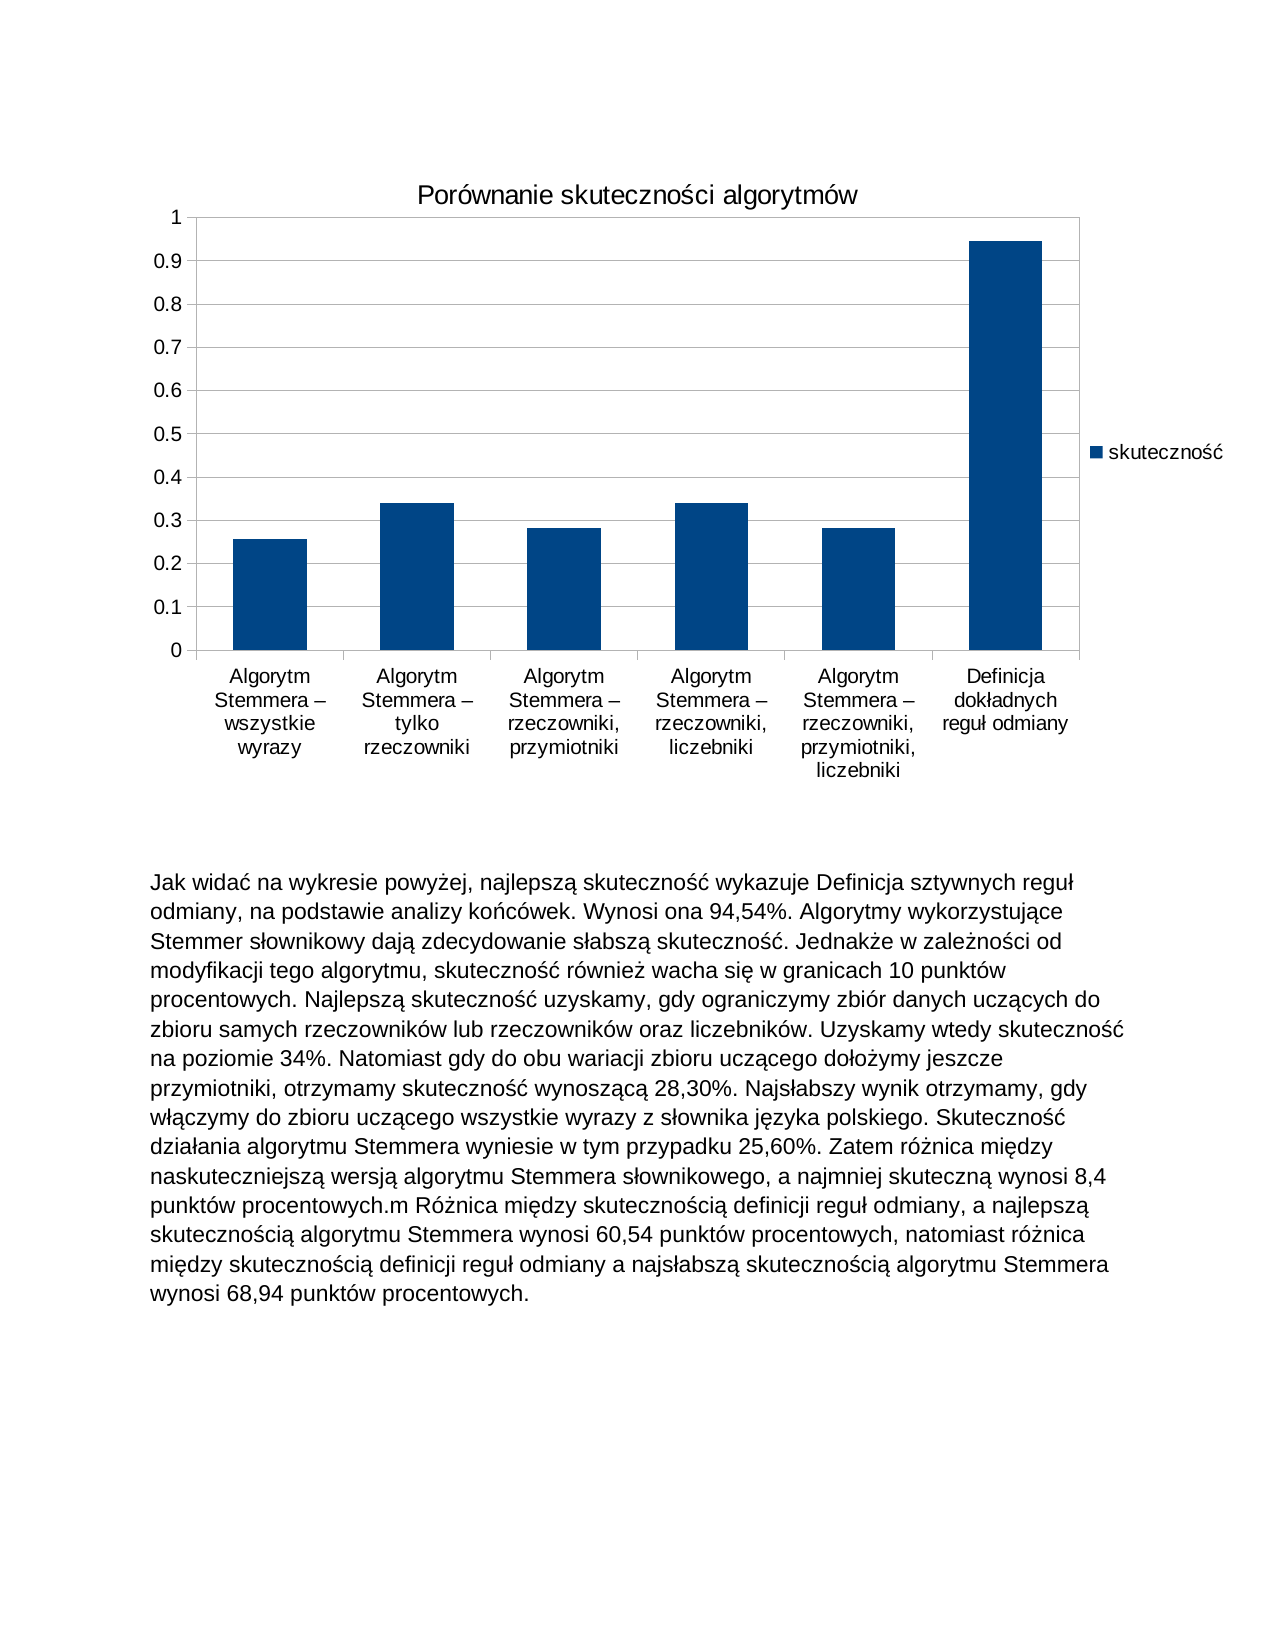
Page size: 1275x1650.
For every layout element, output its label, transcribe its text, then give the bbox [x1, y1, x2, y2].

text Jak widać na wykresie powyżej, najlepszą skuteczność wykazuje Definicja sztywnych reguł odmiany, na podstawie analizy końcówek. Wynosi ona 94,54%. Algorytmy wykorzystujące Stemmer słownikowy dają zdecydowanie słabszą skuteczność. Jednakże w zależności od modyfikacji tego algorytmu, skuteczność również wacha się w granicach 10 punktów procentowych. Najlepszą skuteczność uzyskamy, gdy ograniczymy zbiór danych uczących do zbioru samych rzeczowników lub rzeczowników oraz liczebników. Uzyskamy wtedy skuteczność na poziomie 34%. Natomiast gdy do obu wariacji zbioru uczącego dołożymy jeszcze przymiotniki, otrzymamy skuteczność wynoszącą 28,30%. Najsłabszy wynik otrzymamy, gdy włączymy do zbioru uczącego wszystkie wyrazy z słownika języka polskiego. Skuteczność działania algorytmu Stemmera wyniesie w tym przypadku 25,60%. Zatem różnica między naskuteczniejszą wersją algorytmu Stemmera słownikowego, a najmniej skuteczną wynosi 8,4 punktów procentowych.m Różnica między skutecznością definicji reguł odmiany, a najlepszą skutecznością algorytmu Stemmera wynosi 60,54 punktów procentowych, natomiast różnica między skutecznością definicji reguł odmiany a najsłabszą skutecznością algorytmu Stemmera wynosi 68,94 punktów procentowych. [150, 866, 1125, 1306]
